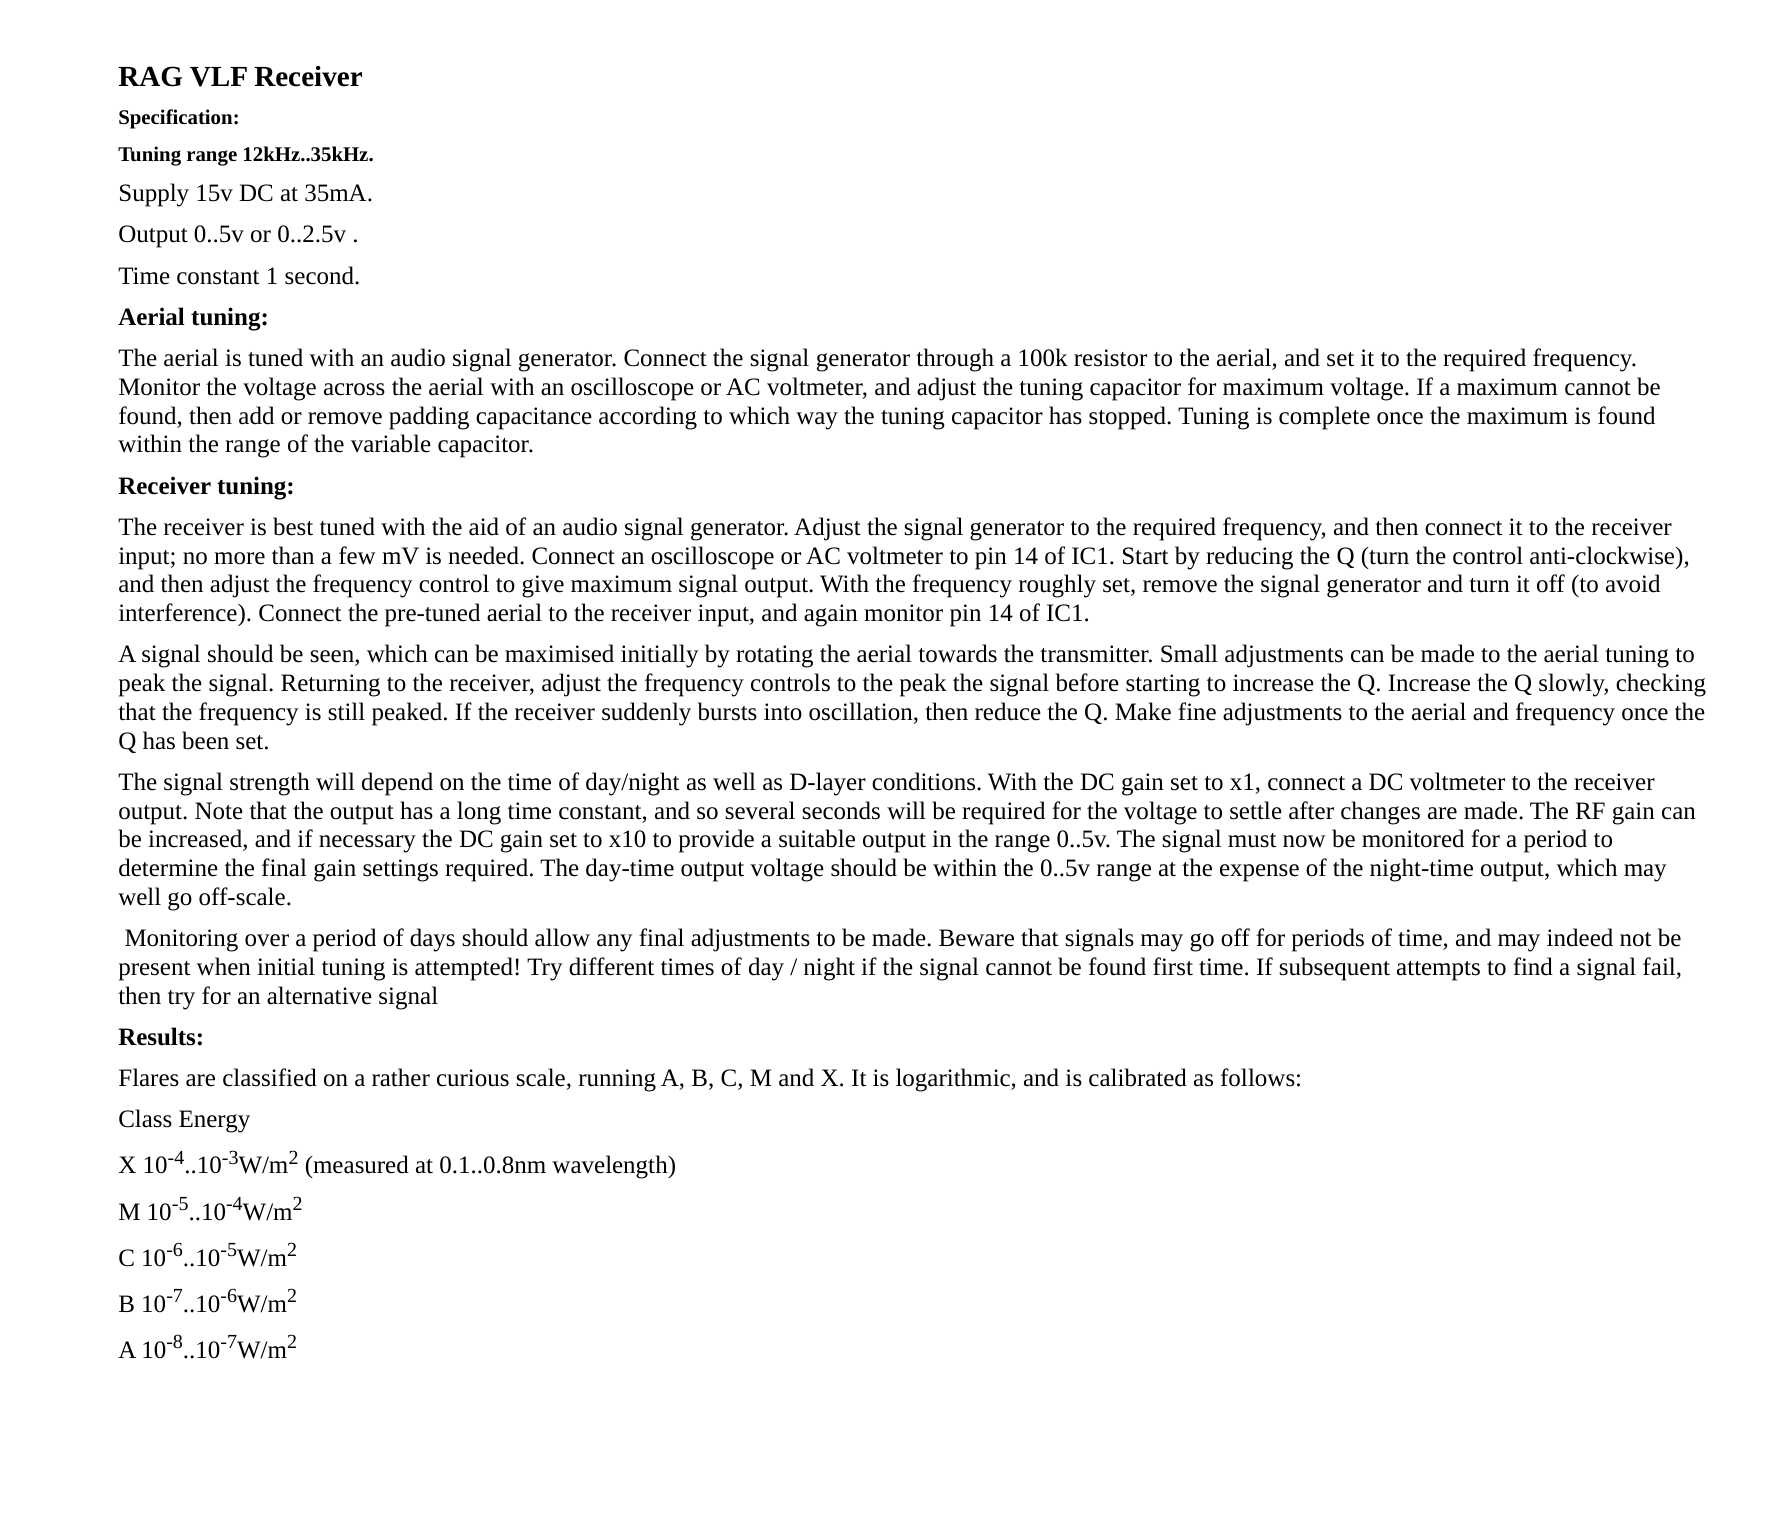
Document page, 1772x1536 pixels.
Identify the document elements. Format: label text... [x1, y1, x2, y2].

text A 10-8..10-7W/m2 [118, 1330, 1713, 1363]
text B 10-7..10-6W/m2 [118, 1284, 1713, 1317]
text Specification: [118, 105, 1713, 129]
text Receiver tuning: [118, 471, 1713, 499]
text Aerial tuning: [118, 302, 1713, 331]
text The aerial is tuned with an audio signal generator. Connect the signal generator through a 100k resistor to the aerial, and set it to the required frequency. Monitor the voltage across the aerial with an oscilloscope or AC voltmeter, and adjust the tuning capacitor for maximum voltage. If a maximum cannot be found, then add or remove padding capacitance according to which way the tuning capacitor has stopped. Tuning is complete once the maximum is found within the range of the variable capacitor. [118, 343, 1713, 458]
text RAG VLF Receiver [118, 59, 1713, 93]
text Monitoring over a period of days should allow any final adjustments to be made. Beware that signals may go off for periods of time, and may indeed not be present when initial tuning is attempted! Try different times of day / night if the signal cannot be found first time. If subsequent attempts to find a signal fail, then try for an alternative signal [118, 923, 1713, 1009]
text A signal should be seen, which can be maximised initially by rotating the aerial towards the transmitter. Small adjustments can be made to the aerial tuning to peak the signal. Returning to the receiver, adjust the frequency controls to the peak the signal before starting to increase the Q. Increase the Q slowly, checking that the frequency is still peaked. If the receiver suddenly bursts into oscillation, then reduce the Q. Make fine adjustments to the aerial and frequency once the Q has been set. [118, 639, 1713, 754]
text The receiver is best tuned with the aid of an audio signal generator. Adjust the signal generator to the required frequency, and then connect it to the receiver input; no more than a few mV is needed. Connect an oscilloscope or AC voltmeter to pin 14 of IC1. Start by reducing the Q (turn the control anti-clockwise), and then adjust the frequency control to give maximum signal output. With the frequency roughly set, remove the signal generator and turn it off (to avoid interference). Connect the pre-tuned aerial to the receiver input, and again monitor pin 14 of IC1. [118, 512, 1713, 627]
text The signal strength will depend on the time of day/night as well as D-layer conditions. With the DC gain set to x1, connect a DC voltmeter to the receiver output. Note that the output has a long time constant, and so several seconds will be required for the voltage to settle after changes are made. The RF gain can be increased, and if necessary the DC gain set to x10 to provide a suitable output in the range 0..5v. The signal must now be monitored for a period to determine the final gain settings required. The day-time output voltage should be within the 0..5v range at the expense of the night-time output, which may well go off-scale. [118, 767, 1713, 911]
text Tuning range 12kHz..35kHz. [118, 142, 1713, 166]
text Time constant 1 second. [118, 261, 1713, 289]
text C 10-6..10-5W/m2 [118, 1238, 1713, 1271]
text X 10-4..10-3W/m2 (measured at 0.1..0.8nm wavelength) [118, 1146, 1713, 1179]
text M 10-5..10-4W/m2 [118, 1192, 1713, 1225]
text Flares are classified on a rather curious scale, running A, B, C, M and X. It is logarithmic, and is calibrated as follows: [118, 1063, 1713, 1092]
text Class Energy [118, 1104, 1713, 1133]
text Supply 15v DC at 35mA. [118, 178, 1713, 207]
text Output 0..5v or 0..2.5v . [118, 219, 1713, 248]
text Results: [118, 1022, 1713, 1051]
